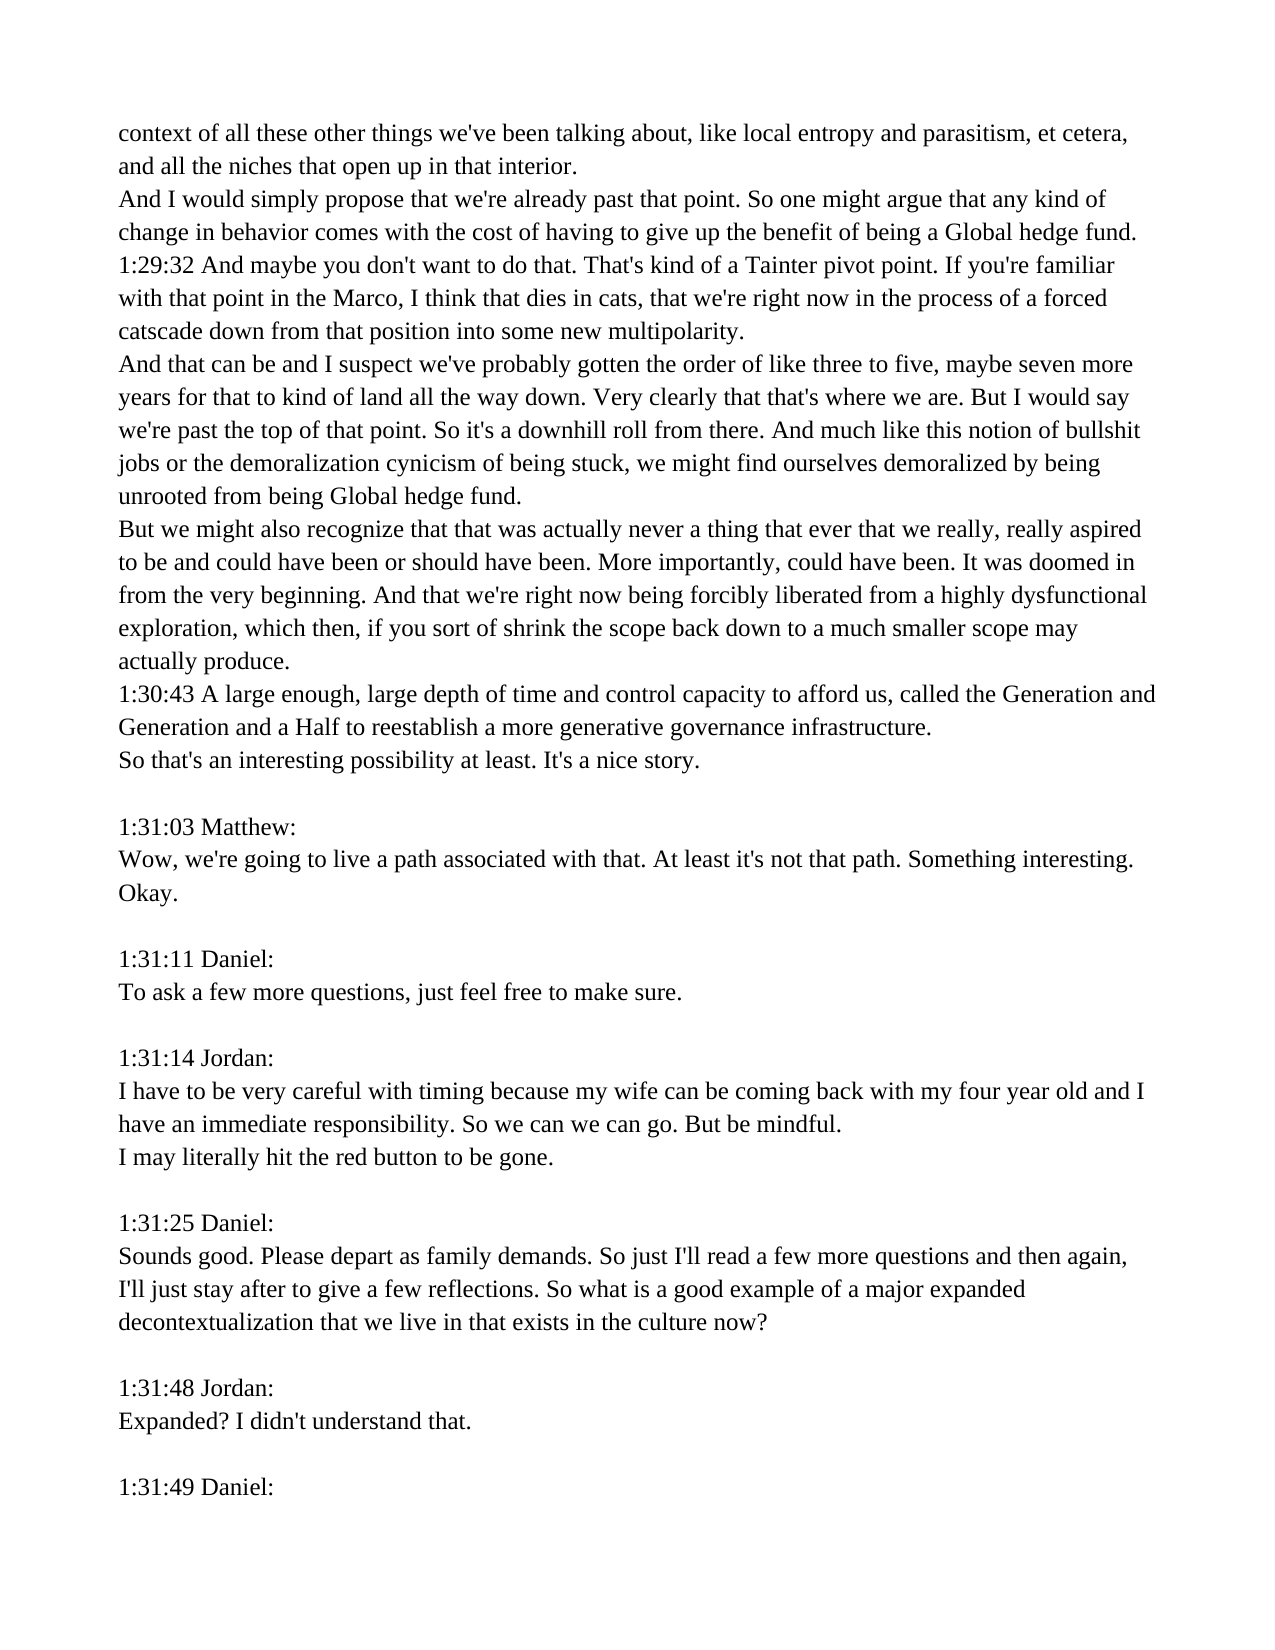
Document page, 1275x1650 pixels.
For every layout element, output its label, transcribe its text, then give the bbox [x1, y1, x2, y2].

text 1:31:49 Daniel: [118, 1472, 1157, 1501]
text And I would simply propose that we're already past that point. So one might argue that any kind of change in behavior comes with the cost of having to give up the benefit of being a Global hedge fund. [118, 184, 1157, 246]
text So that's an interesting possibility at least. It's a nice story. [118, 746, 1157, 774]
text Wow, we're going to live a path associated with that. At least it's not that path. Something interesting. [118, 844, 1157, 873]
text Sounds good. Please depart as family demands. So just I'll read a few more questions and then again, I'll just stay after to give a few reflections. So what is a good example of a major expanded decontextualization that we live in that exists in the culture now? [118, 1241, 1157, 1336]
text But we might also recognize that that was actually never a thing that ever that we really, really aspired to be and could have been or should have been. More importantly, could have been. It was doomed in from the very beginning. And that we're right now being forcibly liberated from a highly dysfunctional exploration, which then, if you sort of shrink the scope back down to a much smaller scope may actually produce. [118, 514, 1157, 675]
text To ask a few more questions, just feel free to make sure. [118, 977, 1157, 1005]
text 1:31:14 Jordan: [118, 1043, 1157, 1071]
text And that can be and I suspect we've probably gotten the order of like three to five, maybe seven more years for that to kind of land all the way down. Very clearly that that's where we are. But I would say we're past the top of that point. So it's a downhill roll from there. And much like this notion of bullshit jobs or the demoralization cynicism of being stuck, we might find ourselves demoralized by being unrooted from being Global hedge fund. [118, 349, 1157, 510]
text Okay. [118, 878, 1157, 906]
text I may literally hit the red button to be gone. [118, 1142, 1157, 1171]
text context of all these other things we've been talking about, like local entropy and parasitism, et cetera, and all the niches that open up in that interior. [118, 118, 1157, 180]
text 1:31:03 Matthew: [118, 812, 1157, 840]
text 1:31:11 Daniel: [118, 944, 1157, 972]
text I have to be very careful with timing because my wife can be coming back with my four year old and I have an immediate responsibility. So we can we can go. But be mindful. [118, 1076, 1157, 1137]
text 1:31:48 Jordan: [118, 1373, 1157, 1402]
text Expanded? I didn't understand that. [118, 1406, 1157, 1435]
text 1:29:32 And maybe you don't want to do that. That's kind of a Tainter pivot point. If you're familiar with that point in the Marco, I think that dies in cats, that we're right now in the process of a forced catscade down from that position into some new multipolarity. [118, 250, 1157, 345]
text 1:30:43 A large enough, large depth of time and control capacity to afford us, called the Generation and Generation and a Half to reestablish a more generative governance infrastructure. [118, 679, 1157, 741]
text 1:31:25 Daniel: [118, 1208, 1157, 1237]
